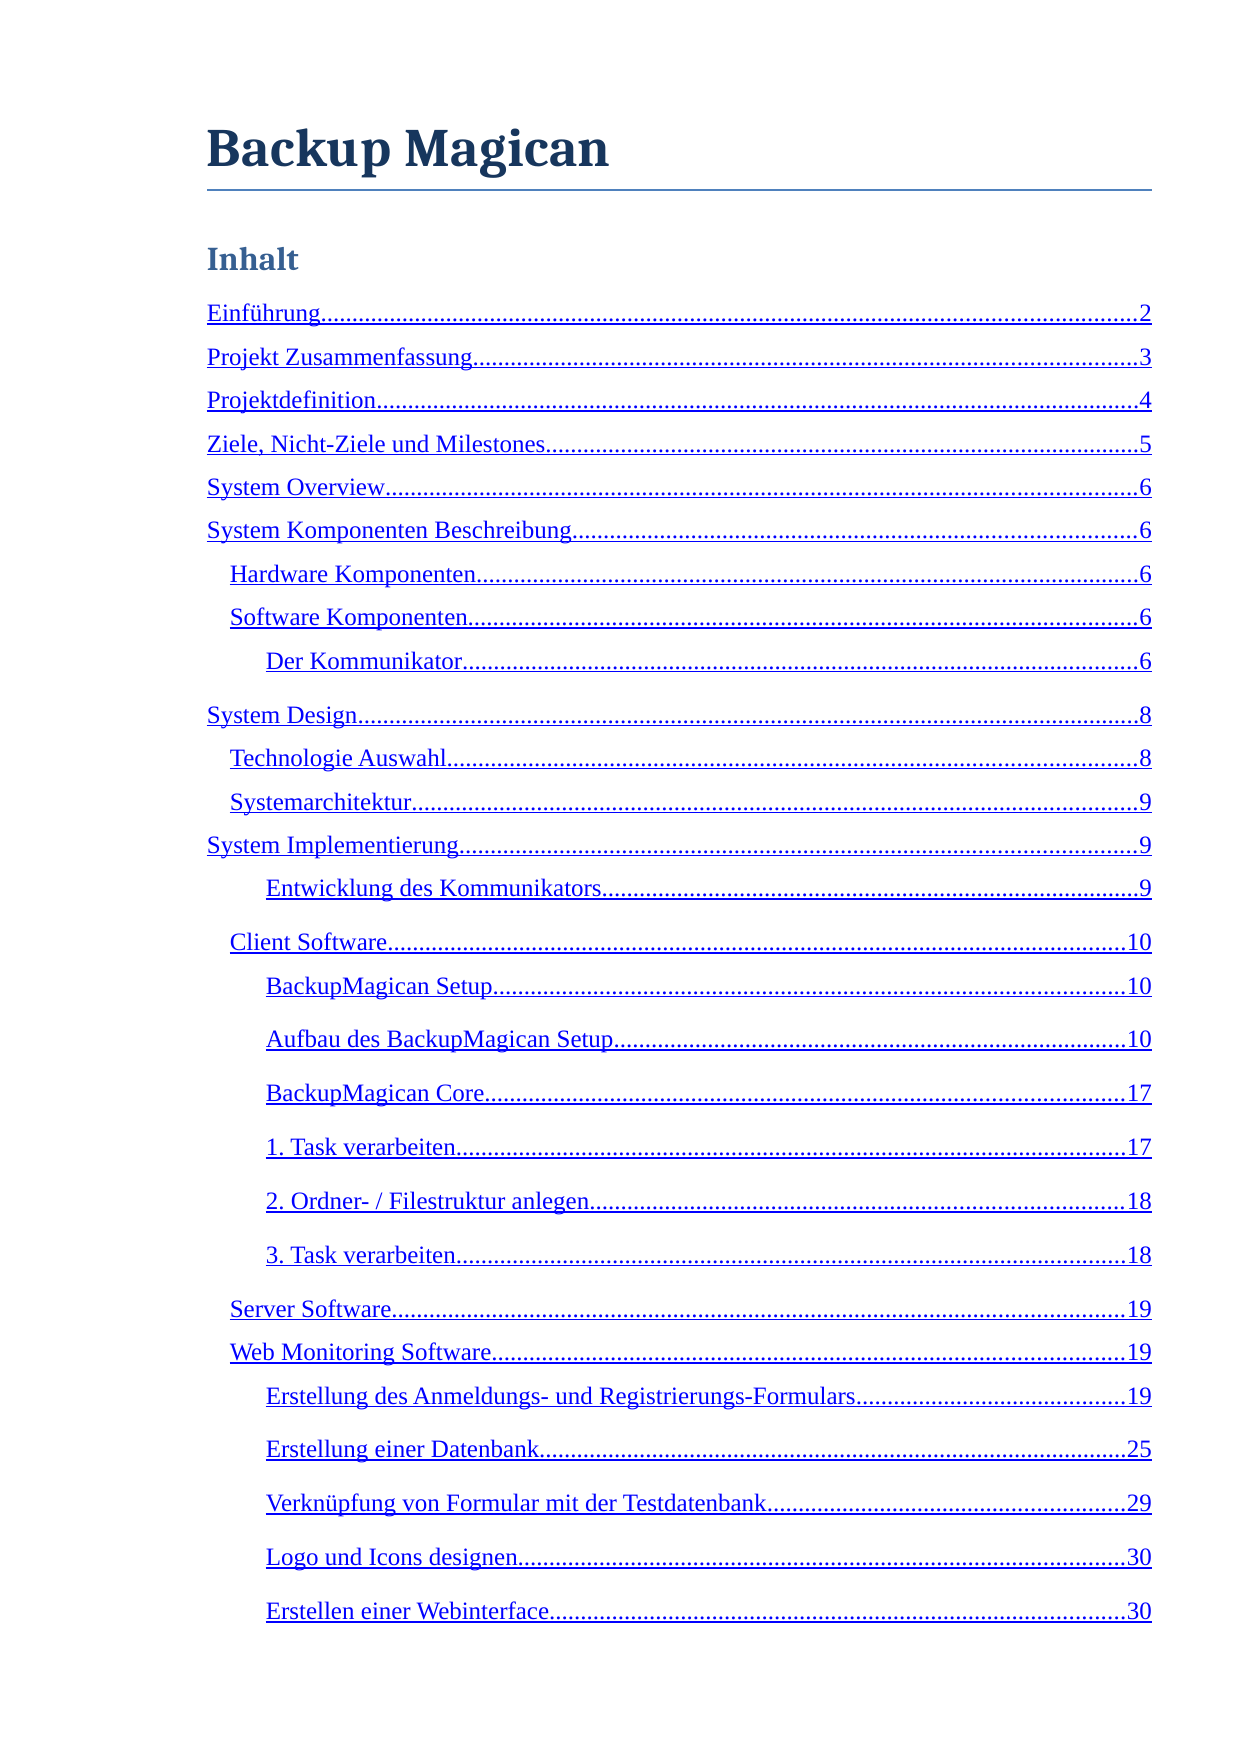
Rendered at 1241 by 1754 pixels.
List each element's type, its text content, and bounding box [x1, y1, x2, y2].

text Erstellung des Anmeldungs- und Registrierungs-Formulars 19 [266, 1381, 1152, 1406]
text Server Software 19 [229, 1294, 1152, 1319]
text Hardware Komponenten 6 [229, 559, 1152, 584]
text Projektdefinition 4 [207, 385, 1152, 410]
text System Design 8 [207, 700, 1152, 725]
text BackupMagican Core 17 [266, 1078, 1152, 1103]
text Ziele, Nicht-Ziele und Milestones 5 [207, 429, 1152, 454]
text Erstellung einer Datenbank 25 [266, 1434, 1152, 1459]
text Erstellen einer Webinterface 30 [266, 1596, 1152, 1621]
text Einführung 2 [207, 298, 1152, 323]
text System Komponenten Beschreibung 6 [207, 516, 1152, 541]
text Client Software 10 [229, 927, 1152, 952]
text BackupMagican Setup 10 [266, 971, 1152, 996]
text Verknüpfung von Formular mit der Testdatenbank 29 [266, 1488, 1152, 1513]
text System Implementierung 9 [207, 830, 1152, 855]
text Entwicklung des Kommunikators 9 [266, 873, 1152, 898]
text 3. Task verarbeiten 18 [266, 1240, 1152, 1265]
subtitle Inhalt [207, 241, 1152, 279]
text Software Komponenten 6 [229, 602, 1152, 627]
text Projekt Zusammenfassung 3 [207, 342, 1152, 367]
text Logo und Icons designen 30 [266, 1542, 1152, 1567]
text Web Monitoring Software 19 [229, 1337, 1152, 1362]
text 1. Task verarbeiten 17 [266, 1132, 1152, 1157]
text 2. Ordner- / Filestruktur anlegen 18 [266, 1186, 1152, 1211]
text Der Kommunikator 6 [266, 646, 1152, 671]
title Backup Magican [207, 118, 1152, 189]
text Technologie Auswahl 8 [229, 743, 1152, 768]
text Aufbau des BackupMagican Setup 10 [266, 1024, 1152, 1049]
text Systemarchitektur 9 [229, 787, 1152, 812]
text System Overview 6 [207, 472, 1152, 497]
